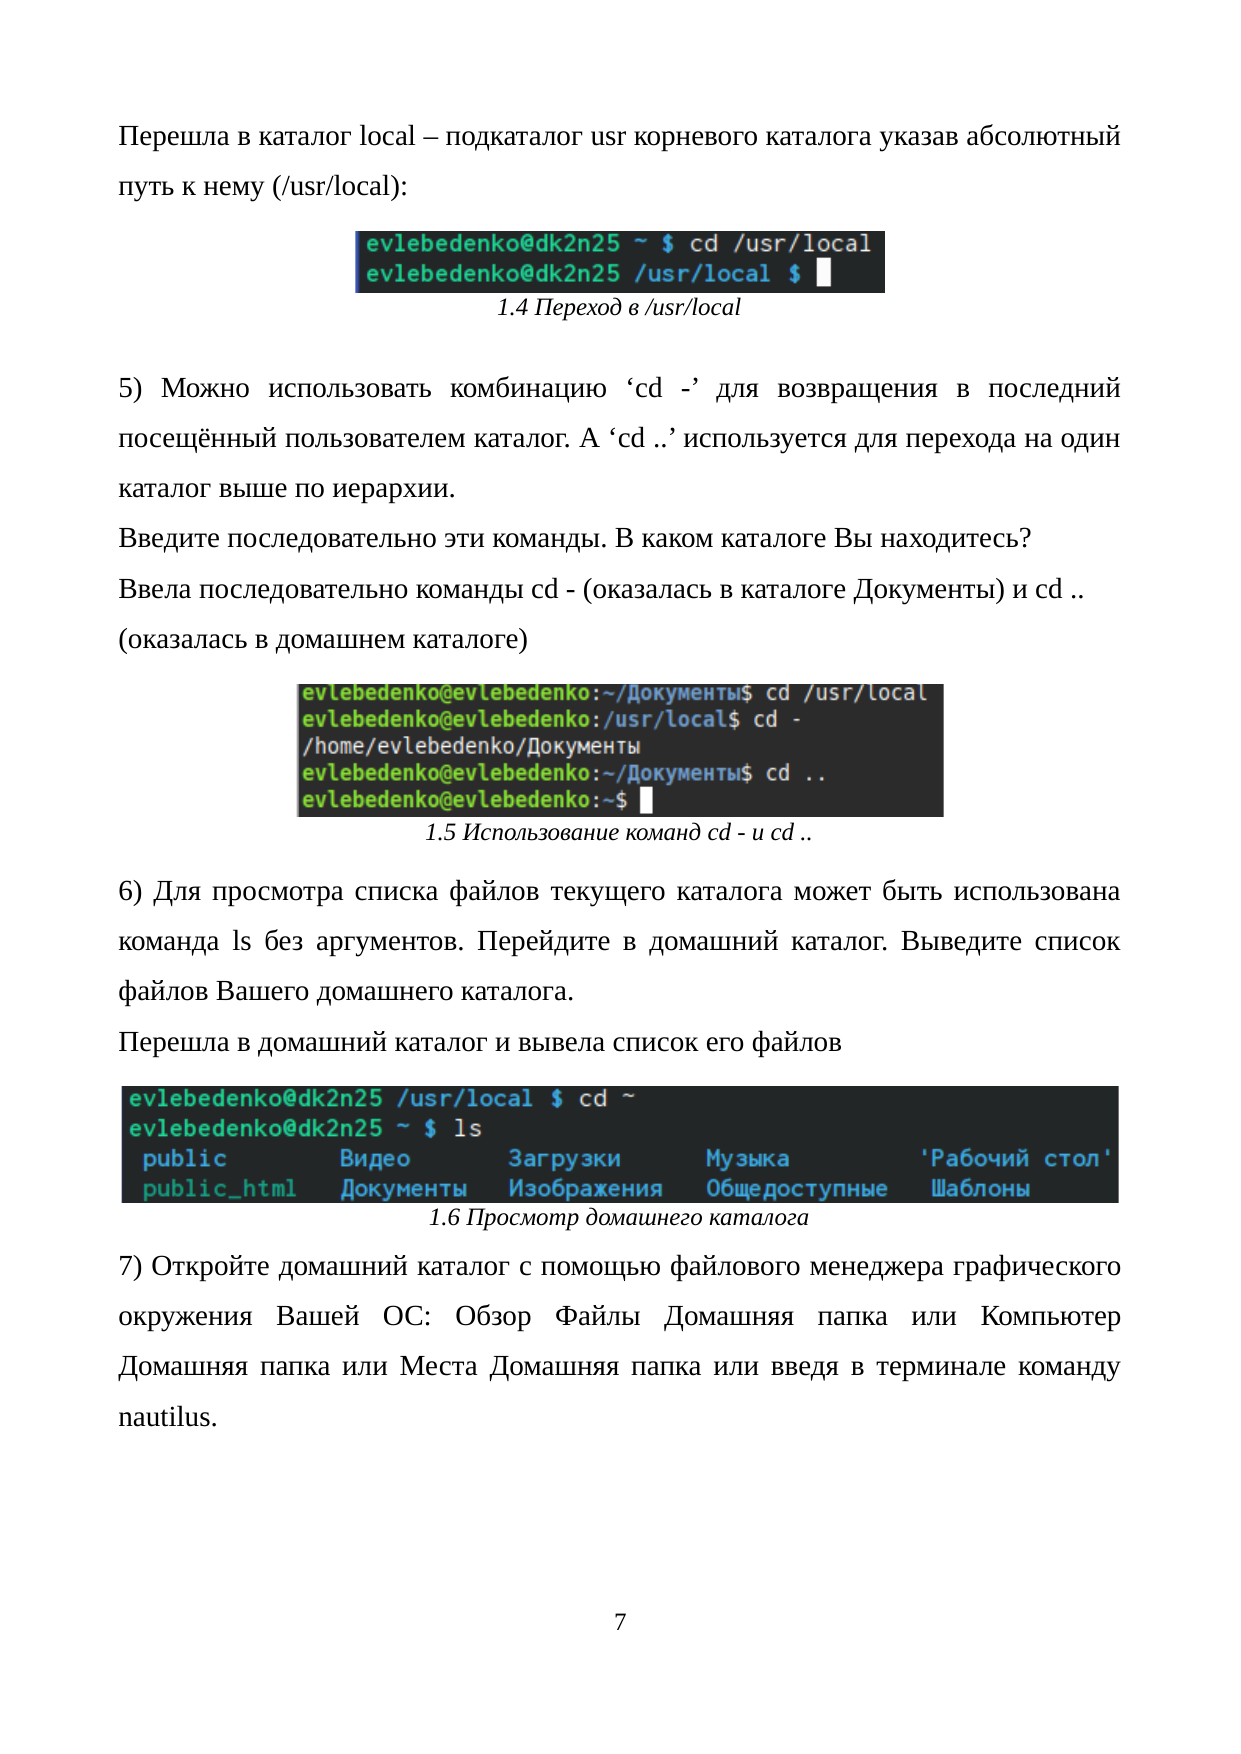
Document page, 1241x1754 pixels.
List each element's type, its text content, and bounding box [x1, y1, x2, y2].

text 1.5 Использование команд cd - и cd .. [297, 817, 943, 846]
text Перешла в каталог local – подкаталог usr корневого каталога указав абсолютный путь к нему (/usr/local): [118, 118, 1122, 202]
text 5) Можно использовать комбинацию ‘cd -’ для возвращения в последний посещённый пользователем каталог. А ‘cd ..’ используется для перехода на один каталог выше по иерархии. [118, 370, 1122, 504]
text 6) Для просмотра списка файлов текущего каталога может быть использована команда ls без аргументов. Перейдите в домашний каталог. Выведите список файлов Вашего домашнего каталога. [118, 873, 1122, 1007]
picture [121, 1086, 1119, 1203]
text 1.4 Переход в /usr/local [355, 293, 885, 321]
text 7) Откройте домашний каталог с помощью файлового менеджера графического окружения Вашей ОС: Обзор Файлы Домашняя папка или Компьютер Домашняя папка или Места Домашняя папка или введя в терминале команду nautilus. [118, 1074, 1122, 1432]
text 1.6 Просмотр домашнего каталога [122, 1203, 1118, 1231]
text Введите последовательно эти команды. В каком каталоге Вы находитесь? [118, 521, 1122, 554]
picture [355, 231, 885, 293]
picture [296, 684, 944, 817]
text (оказалась в домашнем каталоге) [118, 621, 1122, 655]
text Перешла в домашний каталог и вывела список его файлов [118, 1024, 1122, 1057]
text Ввела последовательно команды cd - (оказалась в каталоге Документы) и cd .. [118, 571, 1122, 604]
